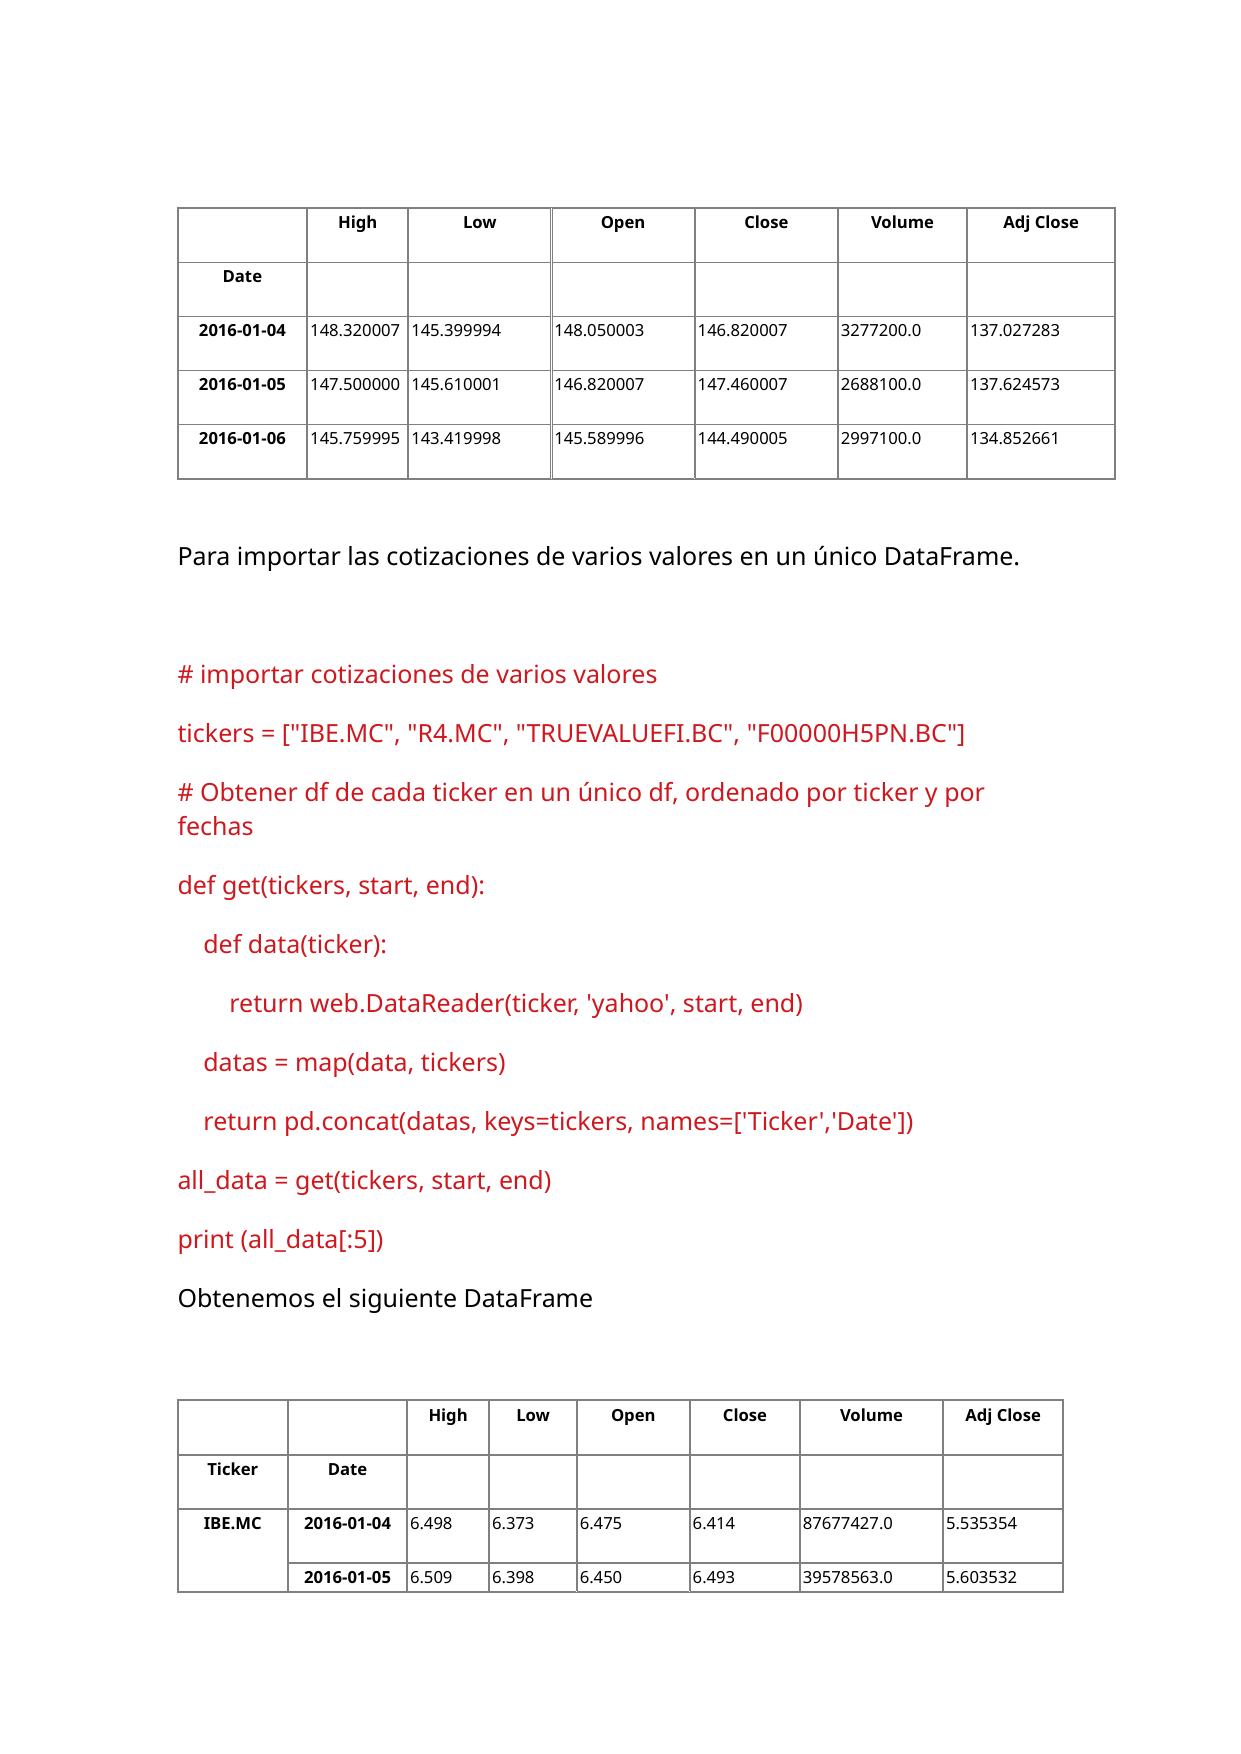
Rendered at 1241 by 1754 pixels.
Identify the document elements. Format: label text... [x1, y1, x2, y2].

table_cell Date [179, 263, 306, 316]
table_cell 3277200.0 [839, 317, 966, 370]
table_cell 143.419998 [409, 425, 550, 478]
table_cell 2016-01-04 [179, 317, 306, 370]
table_header Volume [839, 209, 966, 262]
table_cell IBE.MC [179, 1510, 287, 1591]
table_cell [696, 263, 837, 316]
text # Obtener df de cada ticker en un único df, ordenado por ticker y por fechas [177, 774, 1063, 843]
table_cell [553, 263, 694, 316]
table_cell [408, 1456, 488, 1508]
table_cell 6.475 [578, 1510, 689, 1562]
table_cell 137.624573 [968, 371, 1114, 424]
text return pd.concat(datas, keys=tickers, names=['Ticker','Date']) [177, 1104, 1063, 1138]
table_header Low [490, 1401, 576, 1454]
table_cell 6.509 [408, 1564, 488, 1591]
text Obtenemos el siguiente DataFrame [177, 1281, 1063, 1315]
table_cell 134.852661 [968, 425, 1114, 478]
table_cell [308, 263, 407, 316]
table_header Adj Close [944, 1401, 1062, 1454]
text return web.DataReader(ticker, 'yahoo', start, end) [177, 986, 1063, 1020]
table_cell 2997100.0 [839, 425, 966, 478]
table_header Close [691, 1401, 799, 1454]
text Para importar las cotizaciones de varios valores en un único DataFrame. [177, 538, 1063, 572]
table_cell 146.820007 [696, 317, 837, 370]
text # importar cotizaciones de varios valores [177, 656, 1063, 690]
table_cell 137.027283 [968, 317, 1114, 370]
table_cell 146.820007 [553, 371, 694, 424]
table_cell [691, 1456, 799, 1508]
table_cell 2016-01-04 [289, 1510, 406, 1562]
table_cell 2016-01-06 [179, 425, 306, 478]
table_cell 6.398 [490, 1564, 576, 1591]
table_cell [839, 263, 966, 316]
table_cell [968, 263, 1114, 316]
table_cell 87677427.0 [801, 1510, 942, 1562]
table_cell 39578563.0 [801, 1564, 942, 1591]
text print (all_data[:5]) [177, 1222, 1063, 1256]
table_cell [944, 1456, 1062, 1508]
table_header High [408, 1401, 488, 1454]
table_cell 5.603532 [944, 1564, 1062, 1591]
table_header [179, 209, 306, 262]
table_cell 6.498 [408, 1510, 488, 1562]
table_cell 148.050003 [553, 317, 694, 370]
text tickers = ["IBE.MC", "R4.MC", "TRUEVALUEFI.BC", "F00000H5PN.BC"] [177, 715, 1063, 749]
table_cell 145.610001 [409, 371, 550, 424]
table_header Volume [801, 1401, 942, 1454]
text def data(ticker): [177, 927, 1063, 961]
table_header [179, 1401, 287, 1454]
table_cell 145.759995 [308, 425, 407, 478]
table_header Adj Close [968, 209, 1114, 262]
table_header Close [696, 209, 837, 262]
table_cell [578, 1456, 689, 1508]
table_cell 6.414 [691, 1510, 799, 1562]
table_cell 148.320007 [308, 317, 407, 370]
table_cell Ticker [179, 1456, 287, 1508]
table_cell 5.535354 [944, 1510, 1062, 1562]
table_cell 6.493 [691, 1564, 799, 1591]
table_cell [409, 263, 550, 316]
table_cell [801, 1456, 942, 1508]
table_header Low [409, 209, 550, 262]
table_header Open [578, 1401, 689, 1454]
table_header Open [553, 209, 694, 262]
table_cell 147.460007 [696, 371, 837, 424]
table_cell 145.399994 [409, 317, 550, 370]
table_cell 6.373 [490, 1510, 576, 1562]
table_cell 147.500000 [308, 371, 407, 424]
table_cell 2016-01-05 [179, 371, 306, 424]
table_cell 145.589996 [553, 425, 694, 478]
text datas = map(data, tickers) [177, 1045, 1063, 1079]
table_cell 2688100.0 [839, 371, 966, 424]
table_cell 6.450 [578, 1564, 689, 1591]
table_header [289, 1401, 406, 1454]
table_cell [490, 1456, 576, 1508]
table_cell Date [289, 1456, 406, 1508]
text all_data = get(tickers, start, end) [177, 1163, 1063, 1197]
table_cell 144.490005 [696, 425, 837, 478]
text def get(tickers, start, end): [177, 868, 1063, 902]
table_cell 2016-01-05 [289, 1564, 406, 1591]
table_header High [308, 209, 407, 262]
